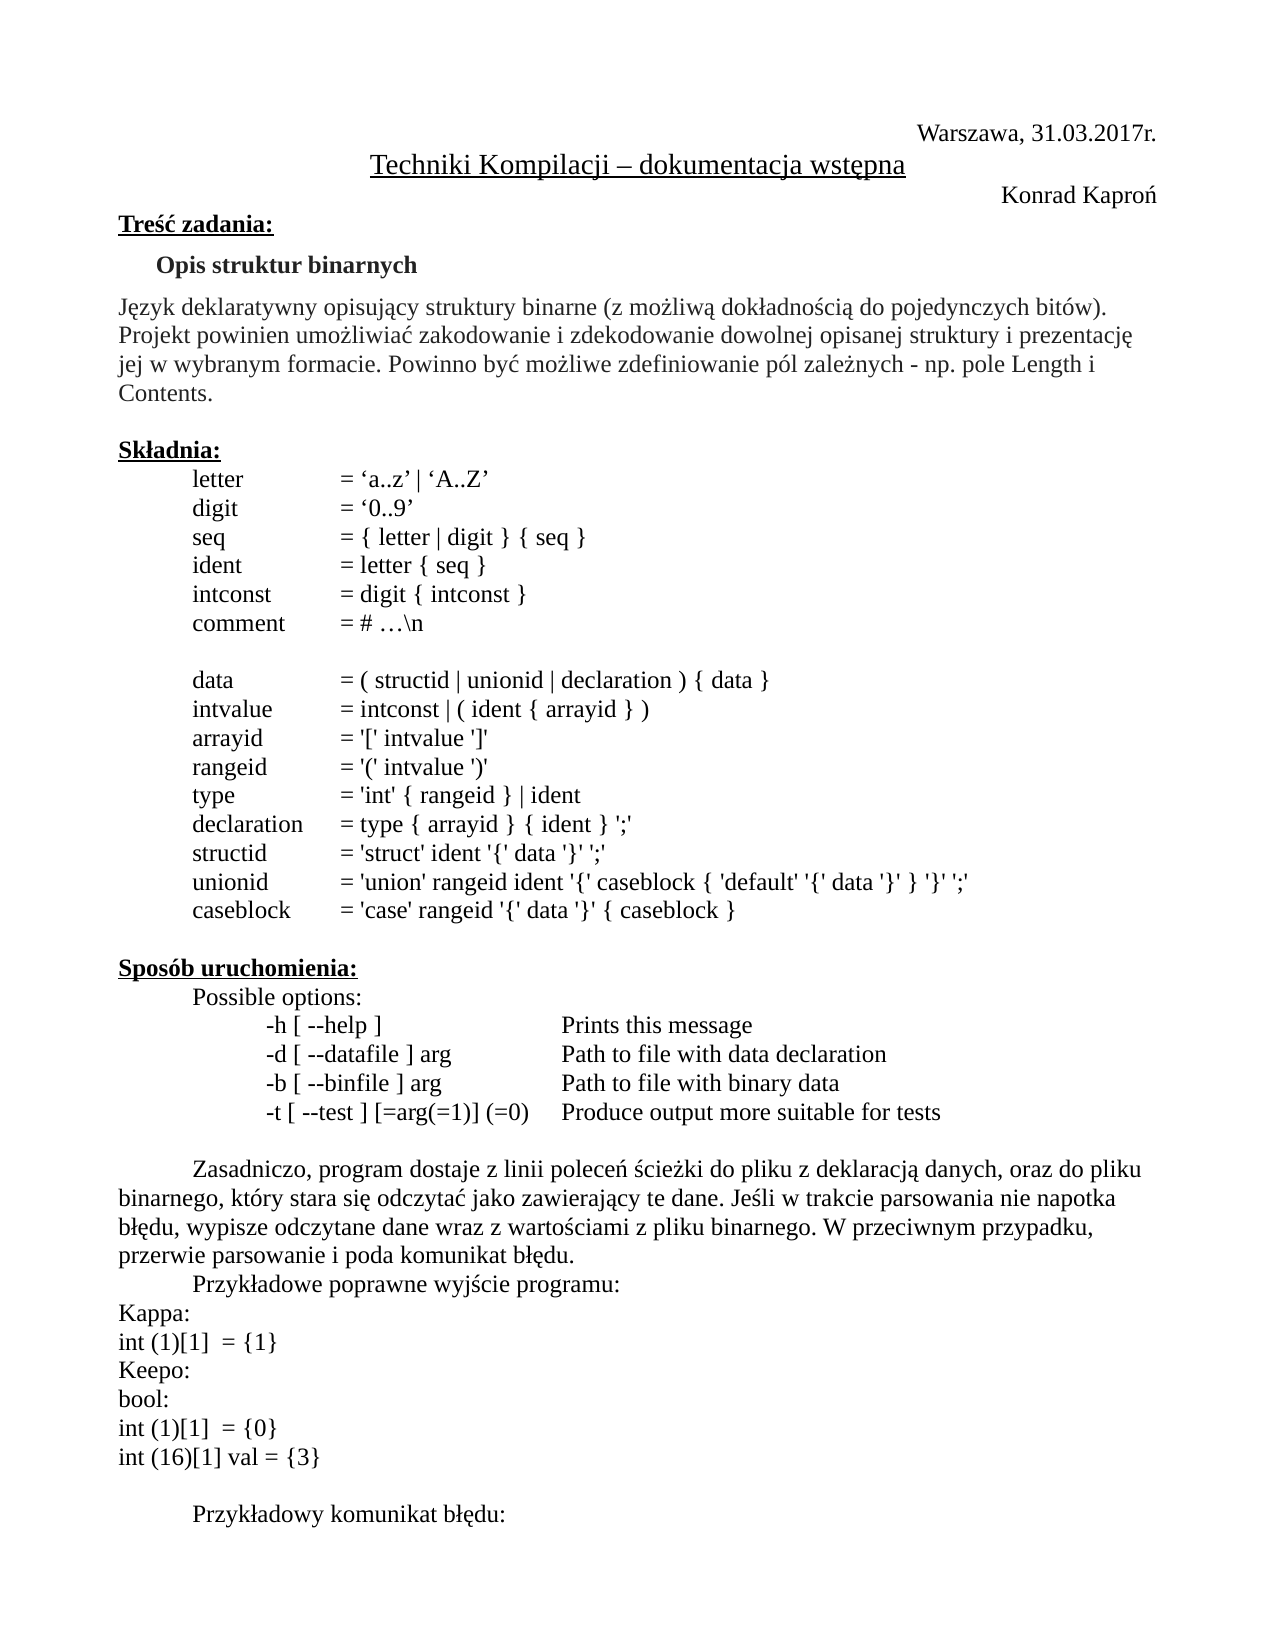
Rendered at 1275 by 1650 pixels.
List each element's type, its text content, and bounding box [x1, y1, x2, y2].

text -d [ --datafile ] arg Path to file with data declaration [118, 1039, 1157, 1068]
text Sposób uruchomienia: [118, 953, 1157, 982]
text digit = ‘0..9’ [118, 493, 1157, 522]
text intconst = digit { intconst } [118, 579, 1157, 608]
text seq = { letter | digit } { seq } [118, 522, 1157, 550]
text caseblock = 'case' rangeid '{' data '}' { caseblock } [118, 895, 1157, 924]
text structid = 'struct' ident '{' data '}' ';' [118, 838, 1157, 867]
text unionid = 'union' rangeid ident '{' caseblock { 'default' '{' data '}' } '}' ';' [118, 867, 1157, 895]
text int (16)[1] val = {3} [118, 1442, 1157, 1470]
text -t [ --test ] [=arg(=1)] (=0) Produce output more suitable for tests [118, 1097, 1157, 1125]
text -h [ --help ] Prints this message [118, 1010, 1157, 1039]
text Keepo: [118, 1355, 1157, 1384]
text Przykładowy komunikat błędu: [118, 1499, 1157, 1528]
text Zasadniczo, program dostaje z linii poleceń ścieżki do pliku z deklaracją danych, oraz do pliku binarnego, który stara się odczytać jako zawierający te dane. Jeśli w trakcie parsowania nie napotka błędu, wypisze odczytane dane wraz z wartościami z pliku binarnego. W przeciwnym przypadku, przerwie parsowanie i poda komunikat błędu. [118, 1154, 1157, 1269]
text Treść zadania: [118, 209, 1157, 238]
text ident = letter { seq } [118, 550, 1157, 579]
text arrayid = '[' intvalue ']' [118, 723, 1157, 752]
text Przykładowe poprawne wyjście programu: [118, 1269, 1157, 1298]
text Język deklaratywny opisujący struktury binarne (z możliwą dokładnością do pojedynczych bitów). Projekt powinien umożliwiać zakodowanie i zdekodowanie dowolnej opisanej struktury i prezentację jej w wybranym formacie. Powinno być możliwe zdefiniowanie pól zależnych - np. pole Length i Contents. [118, 292, 1157, 407]
text rangeid = '(' intvalue ')' [118, 752, 1157, 780]
text comment = # …\n [118, 608, 1157, 637]
text bool: [118, 1384, 1157, 1413]
text Possible options: [118, 982, 1157, 1010]
text Konrad Kaproń [118, 180, 1157, 209]
text Kappa: [118, 1298, 1157, 1327]
text int (1)[1] = {1} [118, 1327, 1157, 1355]
text Techniki Kompilacji – dokumentacja wstępna [118, 147, 1157, 180]
text int (1)[1] = {0} [118, 1413, 1157, 1442]
text -b [ --binfile ] arg Path to file with binary data [118, 1068, 1157, 1097]
text data = ( structid | unionid | declaration ) { data } [118, 665, 1157, 694]
subtitle Opis struktur binarnych [156, 250, 1157, 279]
text Składnia: letter = ‘a..z’ | ‘A..Z’ [118, 435, 1157, 493]
text declaration = type { arrayid } { ident } ';' [118, 809, 1157, 838]
text intvalue = intconst | ( ident { arrayid } ) [118, 694, 1157, 723]
text type = 'int' { rangeid } | ident [118, 780, 1157, 809]
text Warszawa, 31.03.2017r. [118, 118, 1157, 147]
